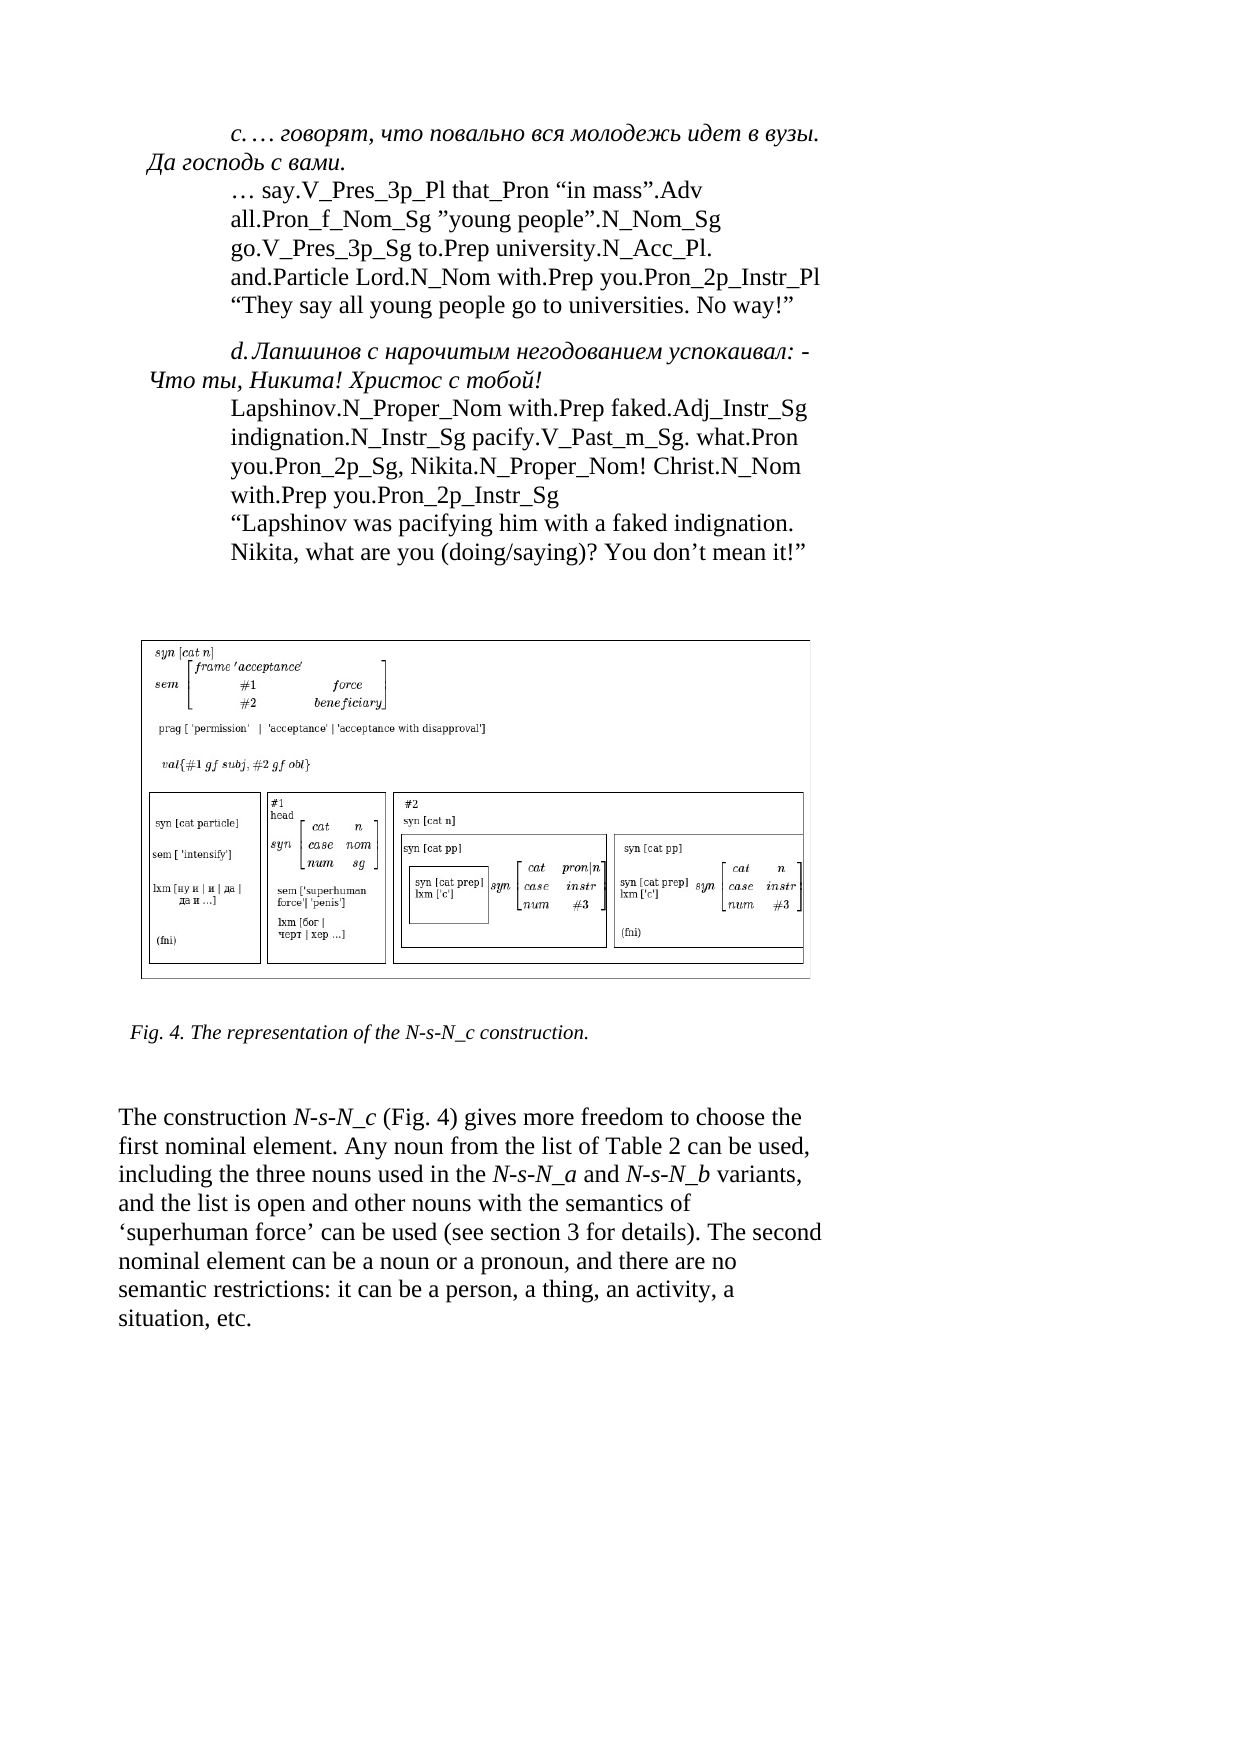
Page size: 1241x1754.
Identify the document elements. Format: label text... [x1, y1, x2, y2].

picture [141, 634, 811, 979]
text “Lapshinov was pacifying him with a faked indignation. Nikita, what are you (doing/saying)? You don’t mean it!” [230, 508, 827, 566]
text The construction N-s-N_с (Fig. 4) gives more freedom to choose the first nominal element. Any noun from the list of Table 2 can be used, including the three nouns used in the N-s-N_a and N-s-N_b variants, and the list is open and other nouns with the semantics of ‘superhuman force’ can be used (see section 3 for details). The second nominal element can be a noun or a pronoun, and there are no semantic restrictions: it can be a person, a thing, an activity, a situation, etc. [118, 1102, 827, 1332]
list … говорят, что повально вся молодежь идет в вузы. Да господь с вами. [148, 118, 827, 176]
text … say.V_Pres_3p_Pl that_Pron “in mass”.Adv all.Pron_f_Nom_Sg ”young people”.N_Nom_Sg go.V_Pres_3p_Sg to.Prep university.N_Acc_Pl. and.Particle Lord.N_Nom with.Prep you.Pron_2p_Instr_Pl [230, 176, 827, 291]
text Lapshinov.N_Proper_Nom with.Prep faked.Adj_Instr_Sg indignation.N_Instr_Sg pacify.V_Past_m_Sg. what.Pron you.Pron_2p_Sg, Nikita.N_Proper_Nom! Christ.N_Nom with.Prep you.Pron_2p_Instr_Sg [230, 393, 827, 508]
text “They say all young people go to universities. No way!” [230, 291, 827, 319]
table_cell Fig. 4. The representation of the N-s-N_с construction. [118, 1008, 841, 1057]
table_header [118, 628, 841, 1008]
list Лапшинов с нарочитым негодованием успокаивал: - Что ты, Никита! Христос с тобой! [148, 336, 827, 393]
